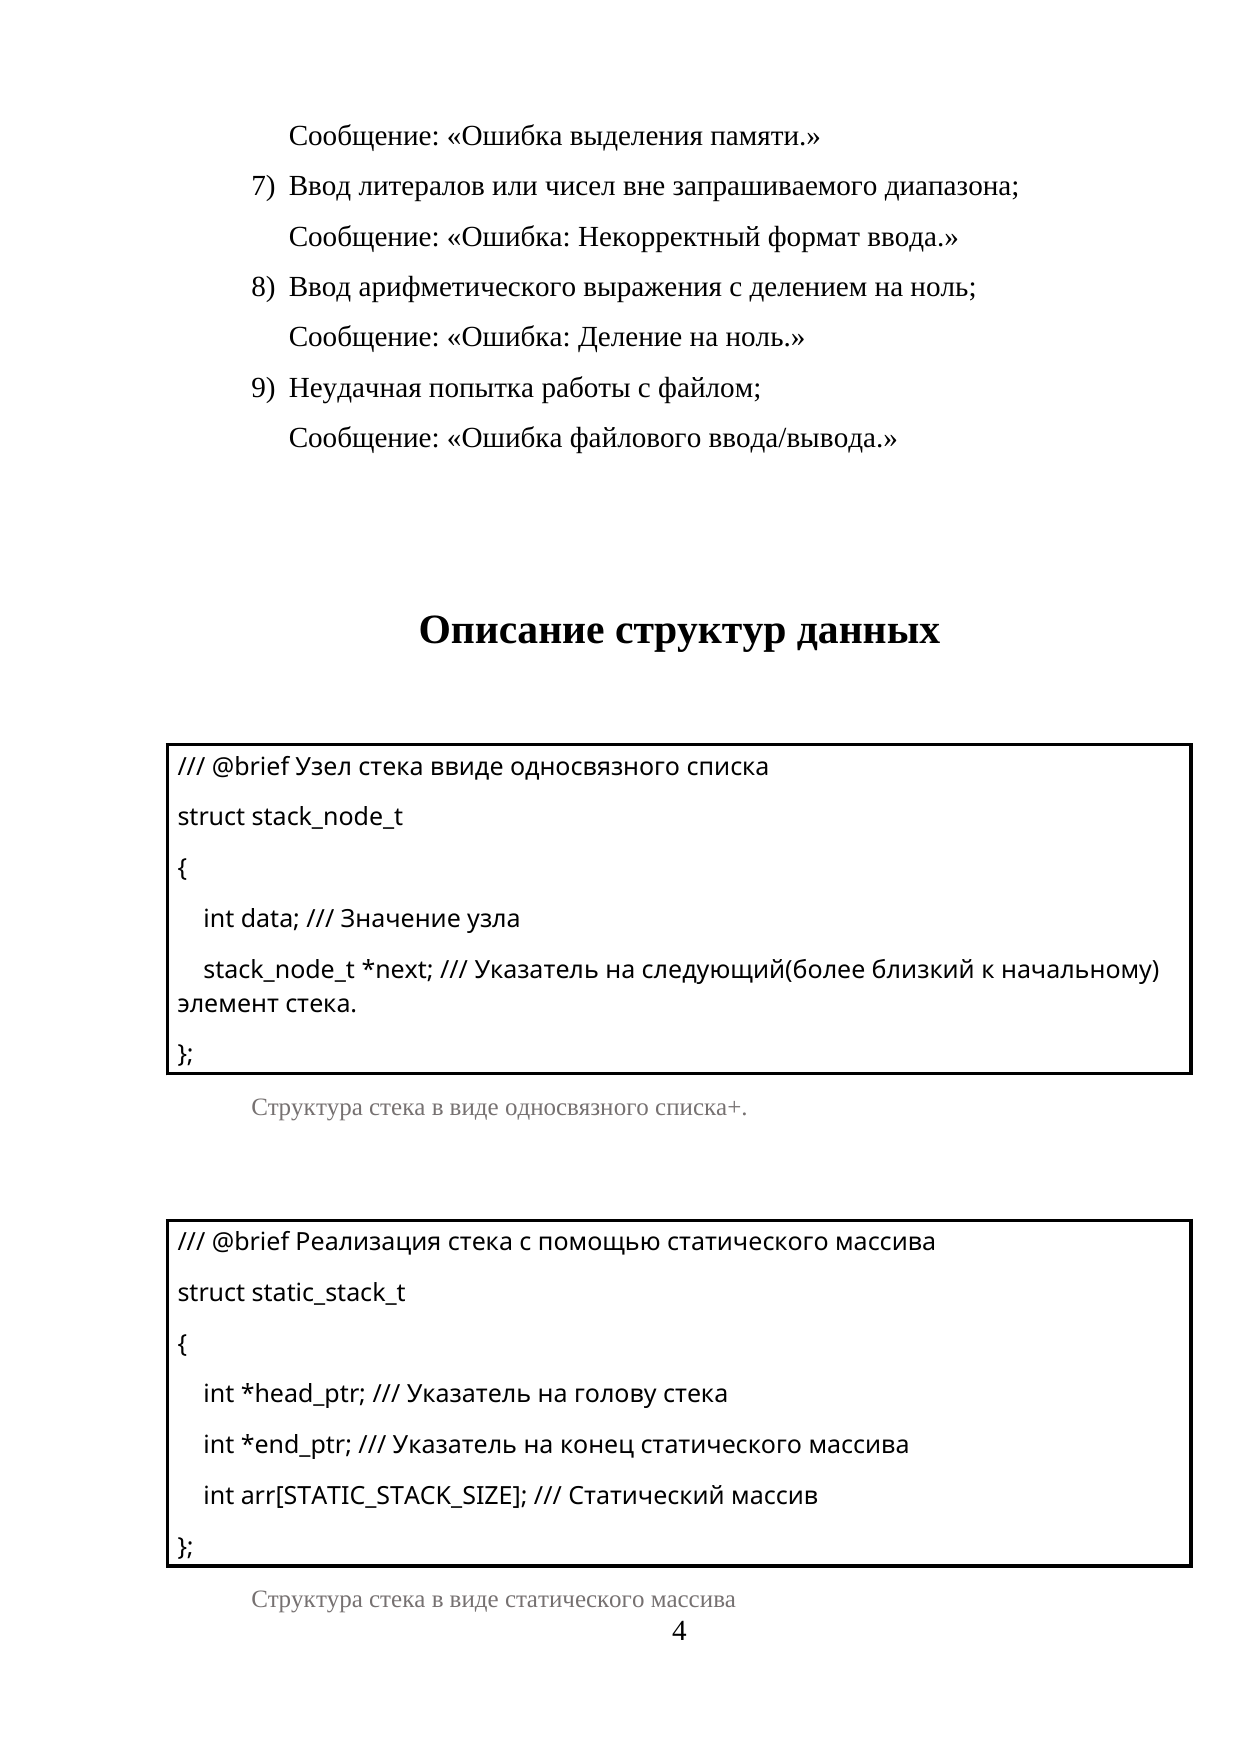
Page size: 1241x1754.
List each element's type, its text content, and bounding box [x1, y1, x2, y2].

text int *head_ptr; /// Указатель на голову стека [169, 1371, 1189, 1410]
list Сообщение: «Ошибка: Деление на ноль.» [251, 319, 1181, 353]
list Ввод литералов или чисел вне запрашиваемого диапазона; [251, 168, 1181, 202]
text stack_node_t *next; /// Указатель на следующий(более близкий к начальному) элемент стека. [169, 946, 1189, 1019]
list Ввод арифметического выражения с делением на ноль; [251, 269, 1181, 303]
text { [169, 1320, 1189, 1359]
text { [169, 844, 1189, 884]
subtitle Описание структур данных [177, 604, 1181, 652]
list Сообщение: «Ошибка: Некорректный формат ввода.» [251, 219, 1181, 252]
text Структура стека в виде односвязного списка+. [177, 1092, 1181, 1121]
list Сообщение: «Ошибка файлового ввода/вывода.» [251, 420, 1181, 453]
list Сообщение: «Ошибка выделения памяти.» [251, 118, 1181, 152]
text /// @brief Узел стека ввиде односвязного списка [169, 746, 1189, 782]
text Структура стека в виде статического массива [177, 1584, 1181, 1613]
text int data; /// Значение узла [169, 895, 1189, 934]
text /// @brief Реализация стека с помощью статического массива [169, 1222, 1189, 1258]
text int arr[STATIC_STACK_SIZE]; /// Статический массив [169, 1472, 1189, 1512]
text }; [169, 1031, 1189, 1072]
text struct static_stack_t [169, 1269, 1189, 1309]
text struct stack_node_t [169, 794, 1189, 833]
text }; [169, 1523, 1189, 1564]
list Неудачная попытка работы с файлом; [251, 370, 1181, 403]
text int *end_ptr; /// Указатель на конец статического массива [169, 1422, 1189, 1461]
